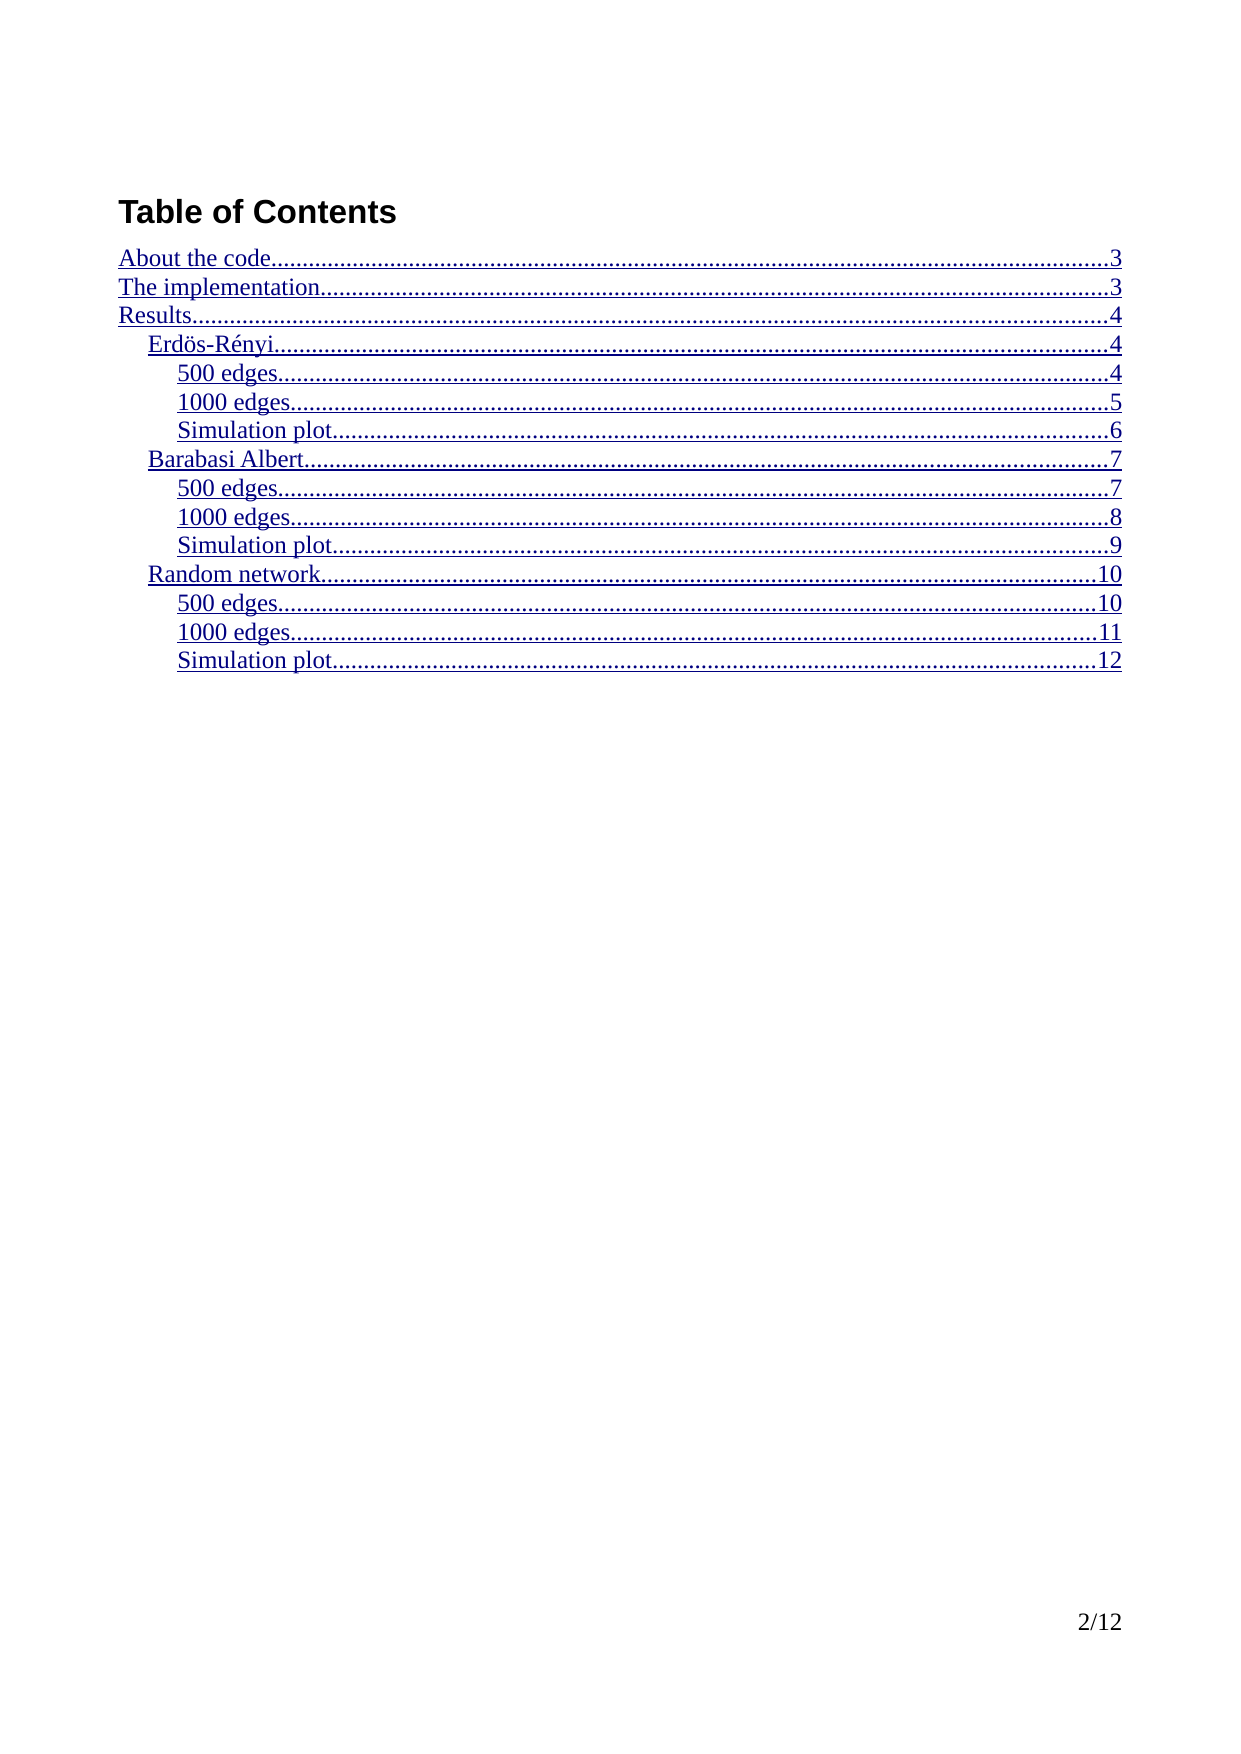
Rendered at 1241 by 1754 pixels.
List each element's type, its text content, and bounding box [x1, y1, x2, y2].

text Results 4 [118, 301, 1122, 326]
text Erdös-Rényi 4 [148, 329, 1122, 354]
text Simulation plot 6 [177, 416, 1122, 441]
text Barabasi Albert 7 [148, 444, 1122, 469]
text 500 edges 7 [177, 473, 1122, 498]
text 1000 edges 11 [177, 617, 1122, 642]
text 500 edges 4 [177, 358, 1122, 383]
text 500 edges 10 [177, 588, 1122, 613]
subtitle Table of Contents [118, 192, 1122, 231]
text Simulation plot 9 [177, 531, 1122, 556]
text The implementation 3 [118, 272, 1122, 297]
text 1000 edges 8 [177, 502, 1122, 527]
text Random network 10 [148, 559, 1122, 584]
text 1000 edges 5 [177, 387, 1122, 412]
text About the code 3 [118, 243, 1122, 268]
text Simulation plot 12 [177, 646, 1122, 671]
